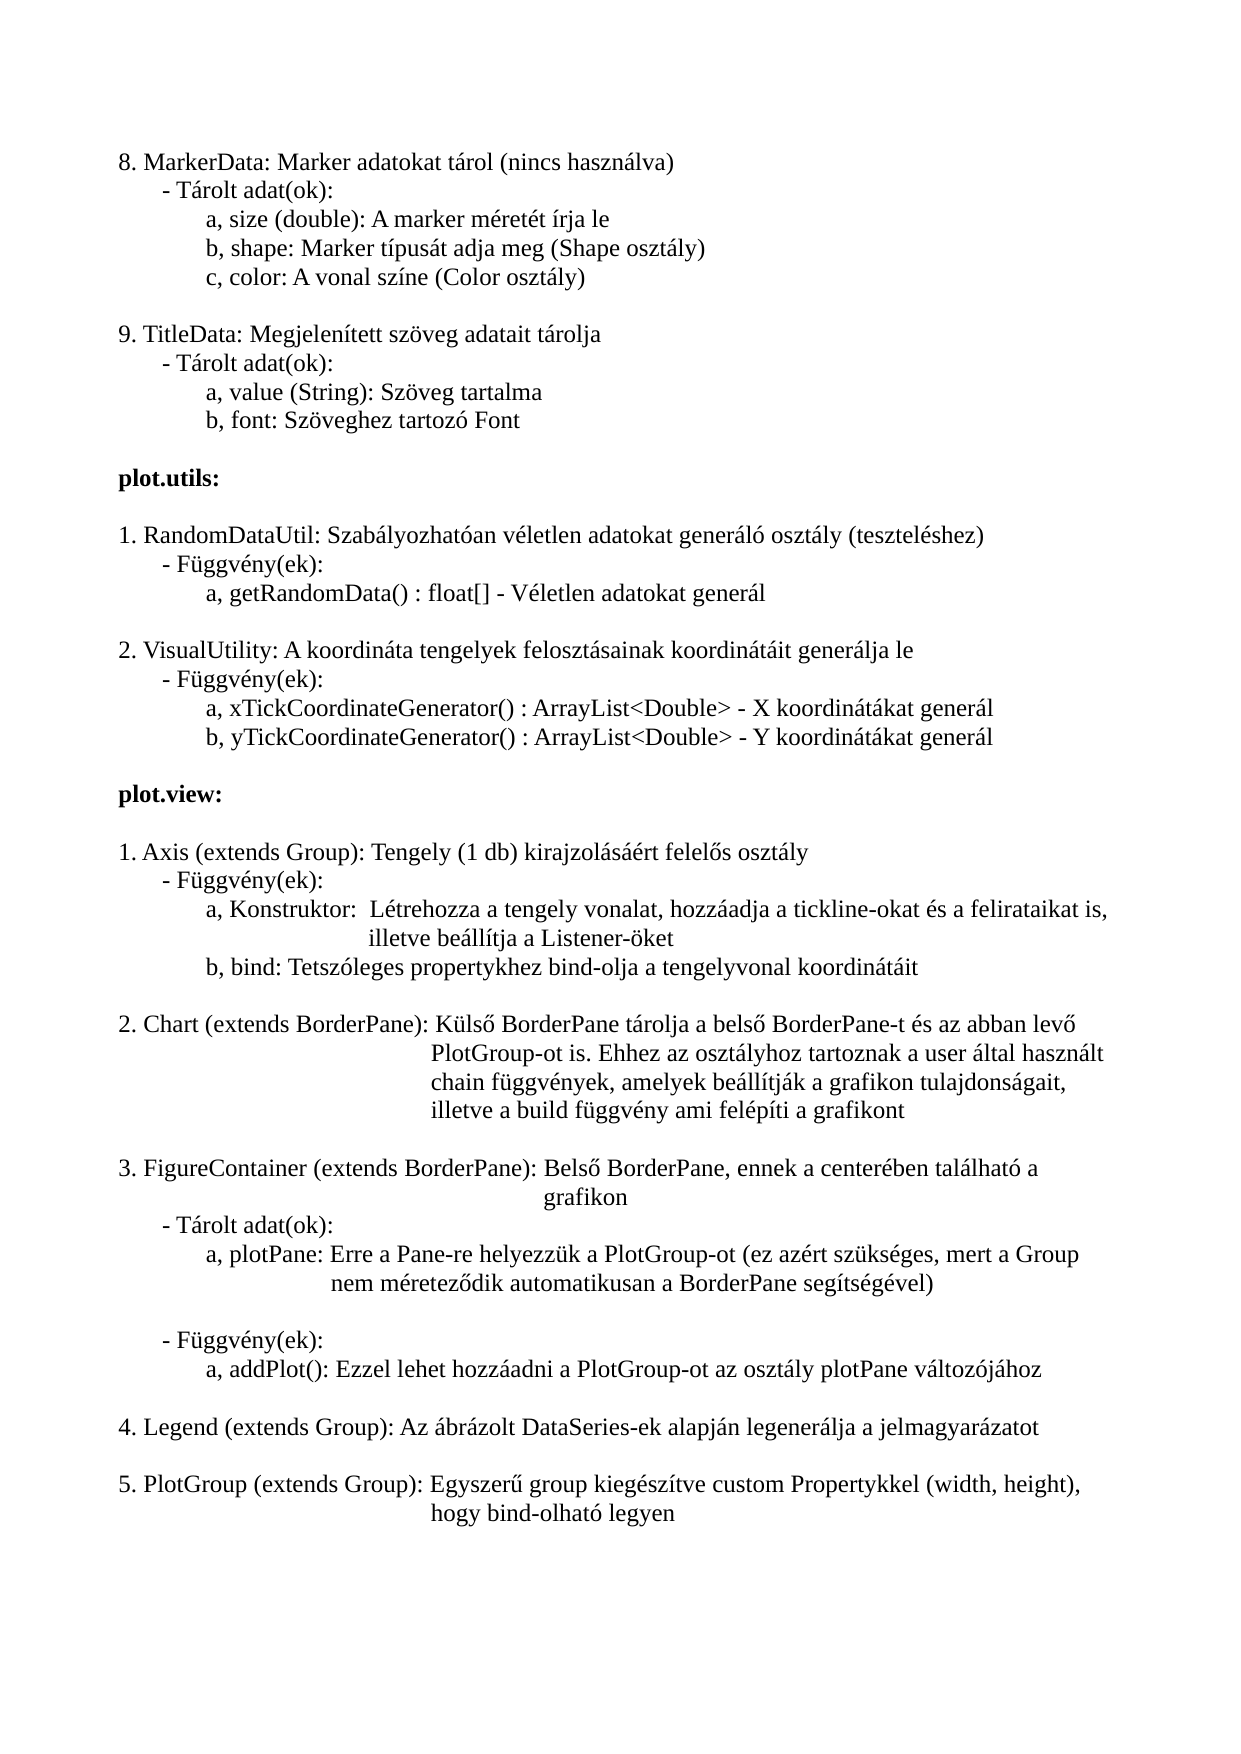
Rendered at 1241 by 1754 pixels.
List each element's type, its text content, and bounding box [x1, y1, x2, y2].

text - Tárolt adat(ok): [118, 1211, 1122, 1239]
text a, getRandomData() : float[] - Véletlen adatokat generál [118, 578, 1122, 607]
text a, plotPane: Erre a Pane-re helyezzük a PlotGroup-ot (ez azért szükséges, mert a Group nem méreteződik automatikusan a BorderPane segítségével) [118, 1239, 1122, 1297]
text 1. Axis (extends Group): Tengely (1 db) kirajzolásáért felelős osztály [118, 837, 1122, 866]
text plot.view: [118, 779, 1122, 808]
text a, value (String): Szöveg tartalma [118, 377, 1122, 406]
text a, addPlot(): Ezzel lehet hozzáadni a PlotGroup-ot az osztály plotPane változójához [118, 1354, 1122, 1383]
text 9. TitleData: Megjelenített szöveg adatait tárolja [118, 319, 1122, 348]
text - Tárolt adat(ok): [118, 348, 1122, 377]
text a, size (double): A marker méretét írja le [118, 204, 1122, 233]
text - Függvény(ek): [118, 866, 1122, 894]
text 8. MarkerData: Marker adatokat tárol (nincs használva) [118, 147, 1122, 176]
text b, yTickCoordinateGenerator() : ArrayList<Double> - Y koordinátákat generál [118, 722, 1122, 751]
text - Függvény(ek): [118, 664, 1122, 693]
text plot.utils: [118, 463, 1122, 492]
text - Tárolt adat(ok): [118, 176, 1122, 204]
text b, bind: Tetszóleges propertykhez bind-olja a tengelyvonal koordinátáit [118, 952, 1122, 981]
text - Függvény(ek): [118, 1326, 1122, 1354]
text 4. Legend (extends Group): Az ábrázolt DataSeries-ek alapján legenerálja a jelmagyarázatot [118, 1412, 1122, 1441]
text 1. RandomDataUtil: Szabályozhatóan véletlen adatokat generáló osztály (teszteléshez) [118, 521, 1122, 549]
text 2. Chart (extends BorderPane): Külső BorderPane tárolja a belső BorderPane-t és az abban levő PlotGroup-ot is. Ehhez az osztályhoz tartoznak a user által használt chain függvények, amelyek beállítják a grafikon tulajdonságait, illetve a build függvény ami felépíti a grafikont [118, 1009, 1122, 1124]
text b, font: Szöveghez tartozó Font [118, 406, 1122, 434]
text 5. PlotGroup (extends Group): Egyszerű group kiegészítve custom Propertykkel (width, height), hogy bind-olható legyen [118, 1469, 1122, 1527]
text - Függvény(ek): [118, 549, 1122, 578]
text a, xTickCoordinateGenerator() : ArrayList<Double> - X koordinátákat generál [118, 693, 1122, 722]
text a, Konstruktor: Létrehozza a tengely vonalat, hozzáadja a tickline-okat és a felirataikat is, illetve beállítja a Listener-öket [118, 894, 1122, 952]
text 3. FigureContainer (extends BorderPane): Belső BorderPane, ennek a centerében található a grafikon [118, 1153, 1122, 1211]
text 2. VisualUtility: A koordináta tengelyek felosztásainak koordinátáit generálja le [118, 636, 1122, 664]
text c, color: A vonal színe (Color osztály) [118, 262, 1122, 291]
text b, shape: Marker típusát adja meg (Shape osztály) [118, 233, 1122, 262]
